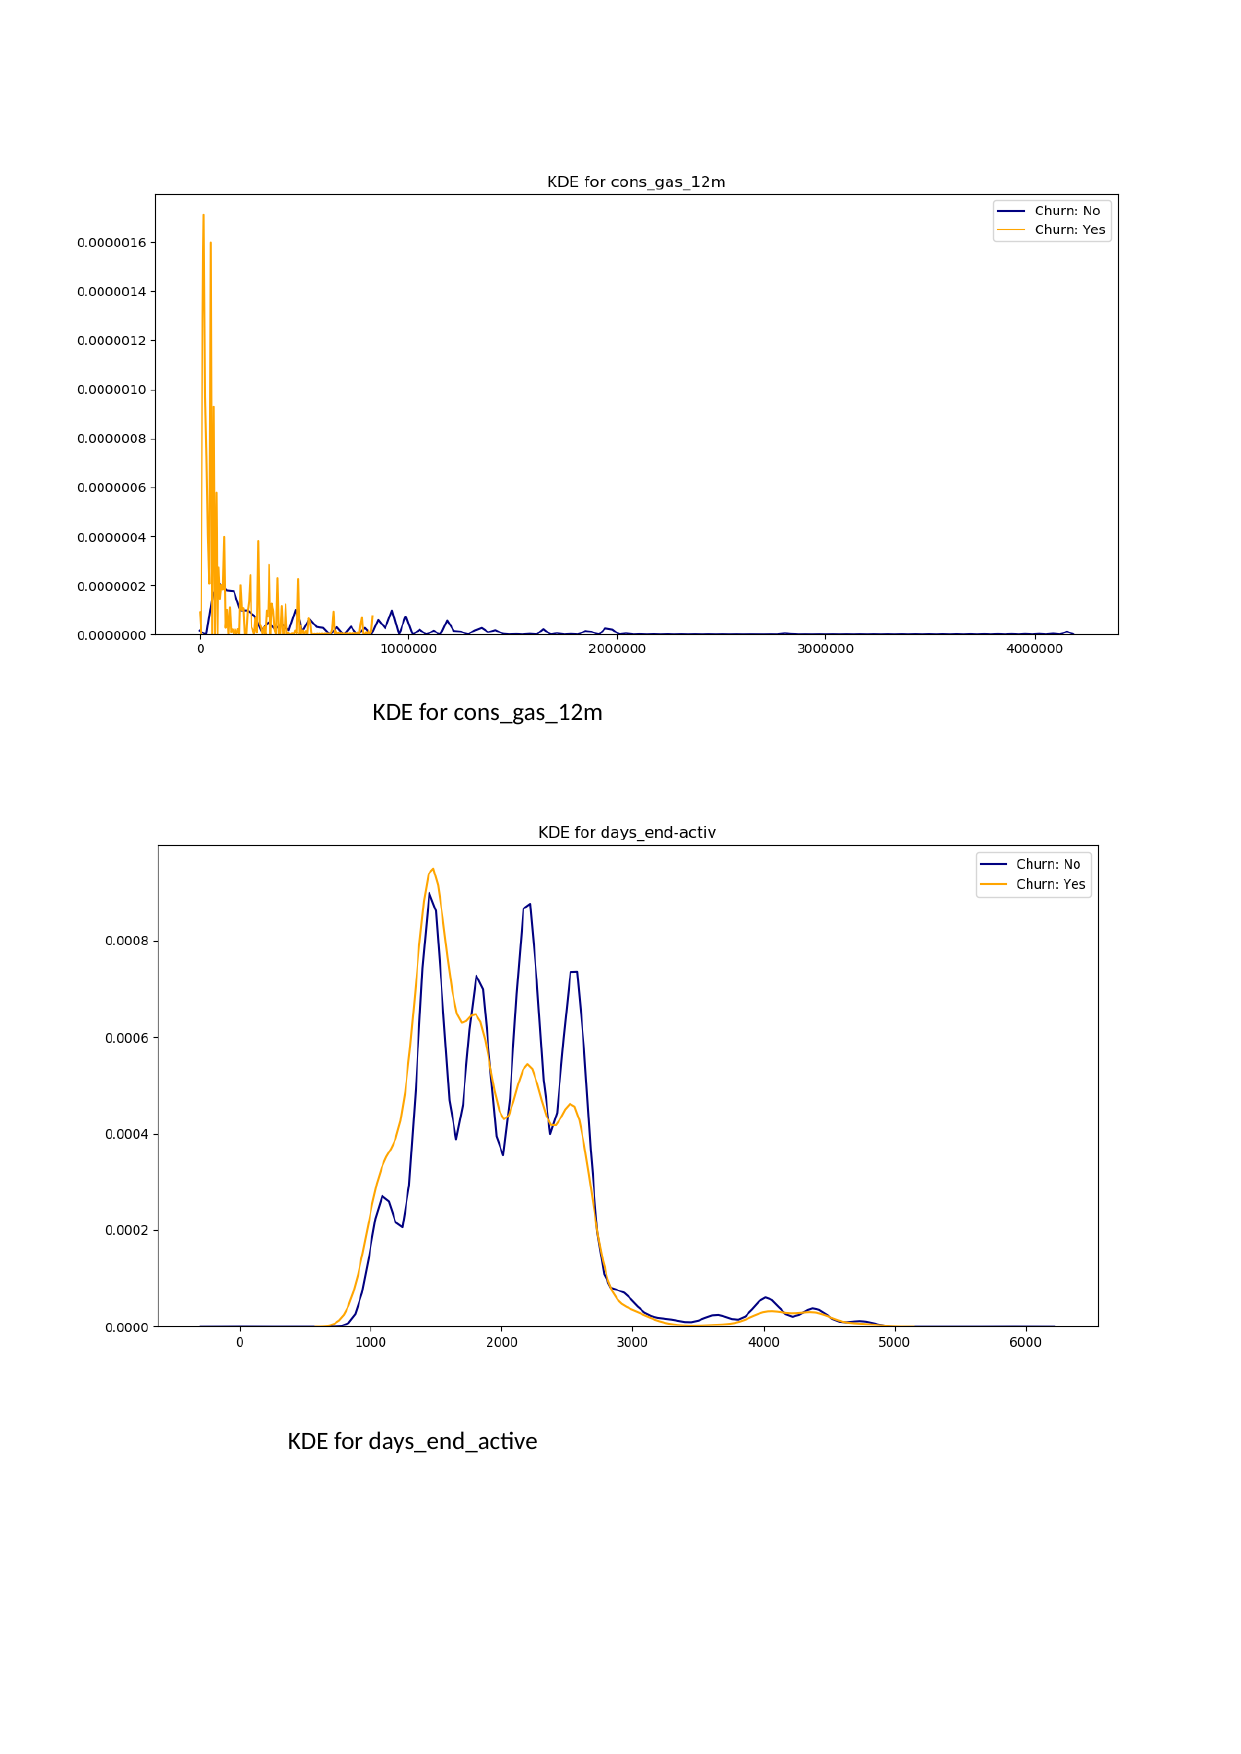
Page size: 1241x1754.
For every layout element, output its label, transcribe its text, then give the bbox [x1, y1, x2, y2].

text KDE for cons_gas_12m [118, 697, 1122, 727]
text KDE for days_end_active [118, 1425, 1122, 1456]
text [118, 118, 1122, 125]
picture [0, 125, 1241, 697]
picture [7, 770, 1218, 1395]
